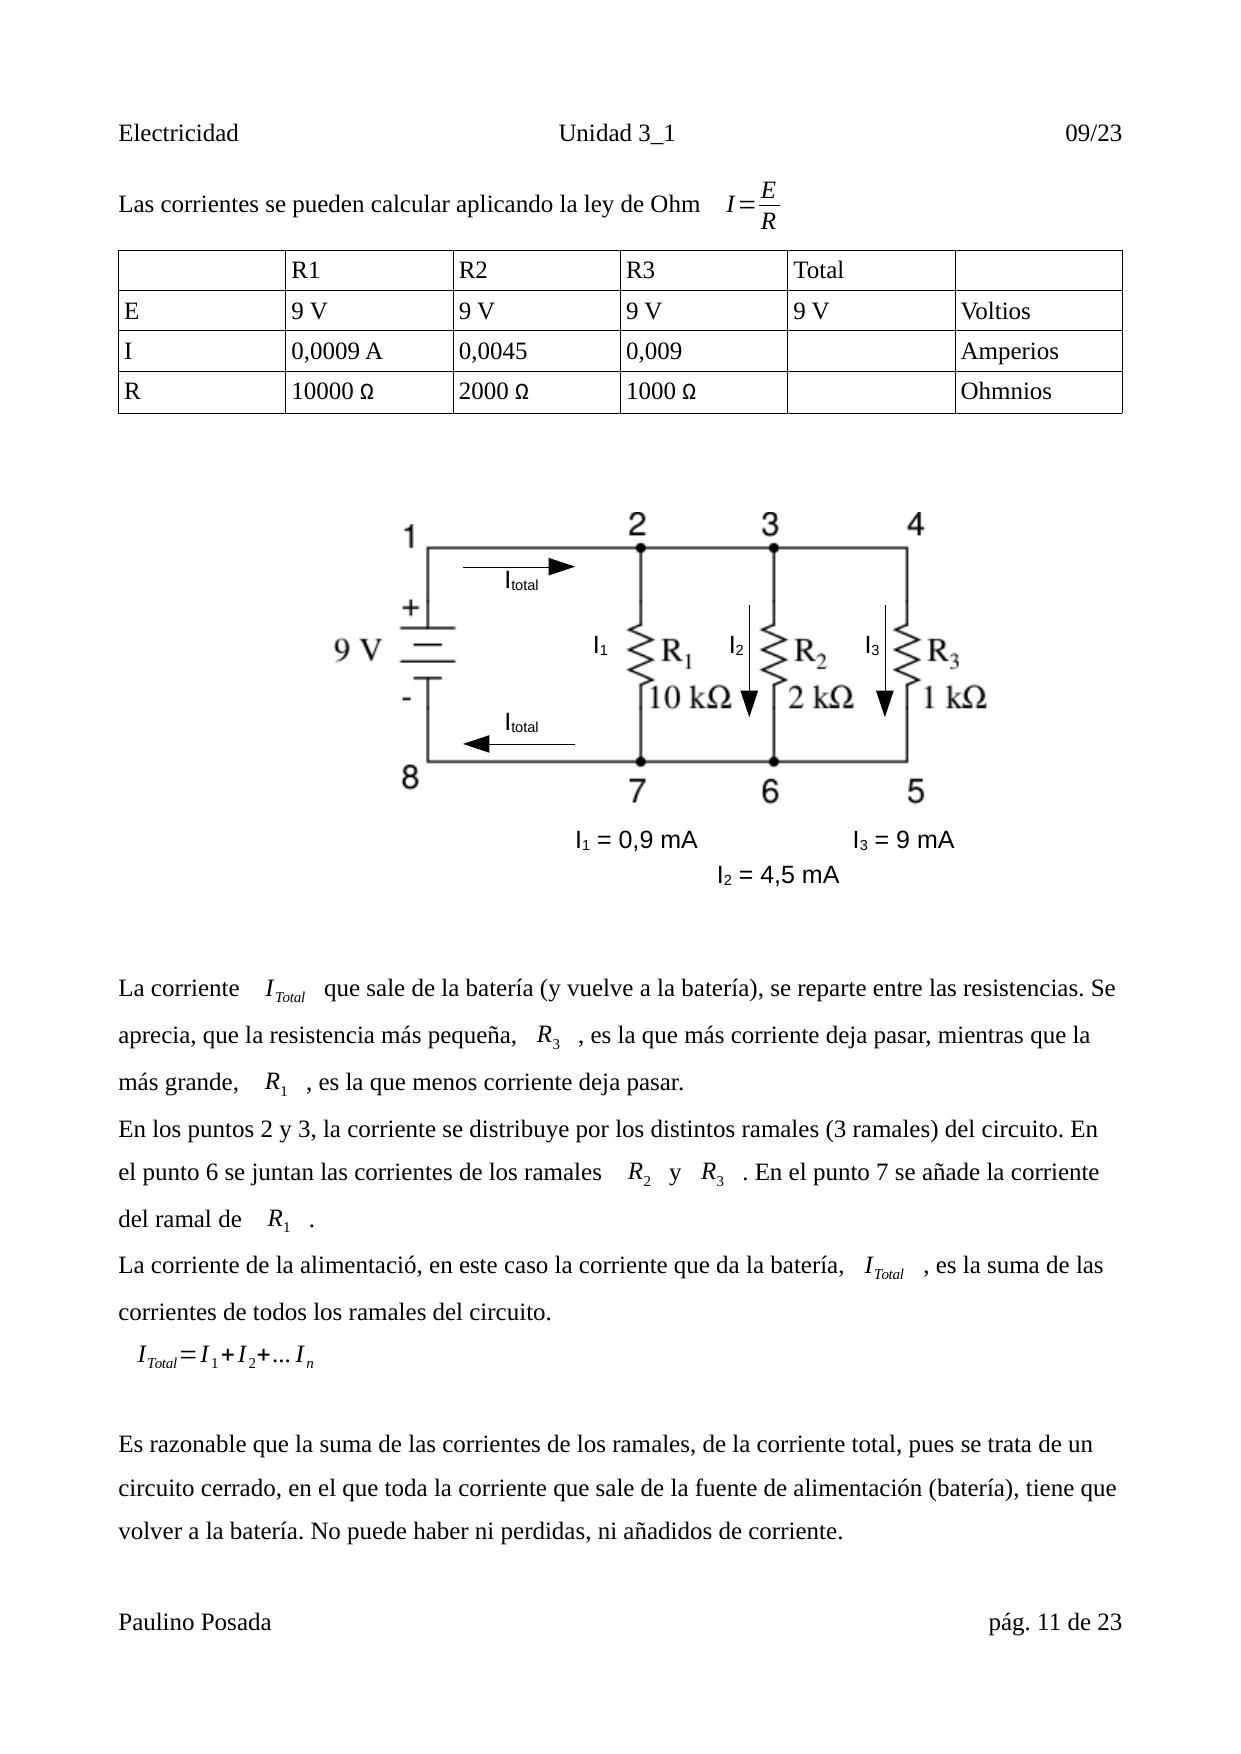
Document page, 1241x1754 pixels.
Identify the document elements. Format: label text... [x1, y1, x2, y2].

table_header [119, 251, 285, 290]
table_header R3 [621, 251, 787, 290]
table_cell Ohmnios [956, 372, 1122, 412]
table_cell 1000 Ω [621, 372, 787, 412]
table_cell 9 V [788, 291, 955, 330]
table_cell 0,0009 A [286, 331, 453, 371]
table_cell Amperios [956, 331, 1122, 371]
text En los puntos 2 y 3, la corriente se distribuye por los distintos ramales (3 ramales) del circuito. En el punto 6 se juntan las corrientes de los ramales y. En el punto 7 se añade la corriente del ramal de . [118, 1114, 1122, 1236]
table_header R1 [286, 251, 453, 290]
table_cell 2000 Ω [454, 372, 620, 412]
table_cell 10000 Ω [286, 372, 453, 412]
table_cell R [119, 372, 285, 412]
text Es razonable que la suma de las corrientes de los ramales, de la corriente total, pues se trata de un circuito cerrado, en el que toda la corriente que sale de la fuente de alimentación (batería), tiene que volver a la batería. No puede haber ni perdidas, ni añadidos de corriente. [118, 1429, 1122, 1544]
table_cell [788, 372, 955, 412]
text Las corrientes se pueden calcular aplicando la ley de Ohm [118, 176, 1122, 235]
table_cell 9 V [621, 291, 787, 330]
table_header [956, 251, 1122, 290]
table_header Total [788, 251, 955, 290]
picture [295, 512, 1001, 809]
table_cell 9 V [454, 291, 620, 330]
text La corriente de la alimentació, en este caso la corriente que da la batería,, es la suma de las corrientes de todos los ramales del circuito. [118, 1251, 1122, 1326]
text La corriente que sale de la batería (y vuelve a la batería), se reparte entre las resistencias. Se aprecia, que la resistencia más pequeña,, es la que más corriente deja pasar, mientras que la más grande, , es la que menos corriente deja pasar. [118, 973, 1122, 1099]
table_cell E [119, 291, 285, 330]
table_cell 9 V [286, 291, 453, 330]
table_cell Voltios [956, 291, 1122, 330]
table_cell I [119, 331, 285, 371]
table_header R2 [454, 251, 620, 290]
table_cell 0,009 [621, 331, 787, 371]
table_cell 0,0045 [454, 331, 620, 371]
table_cell [788, 331, 955, 371]
